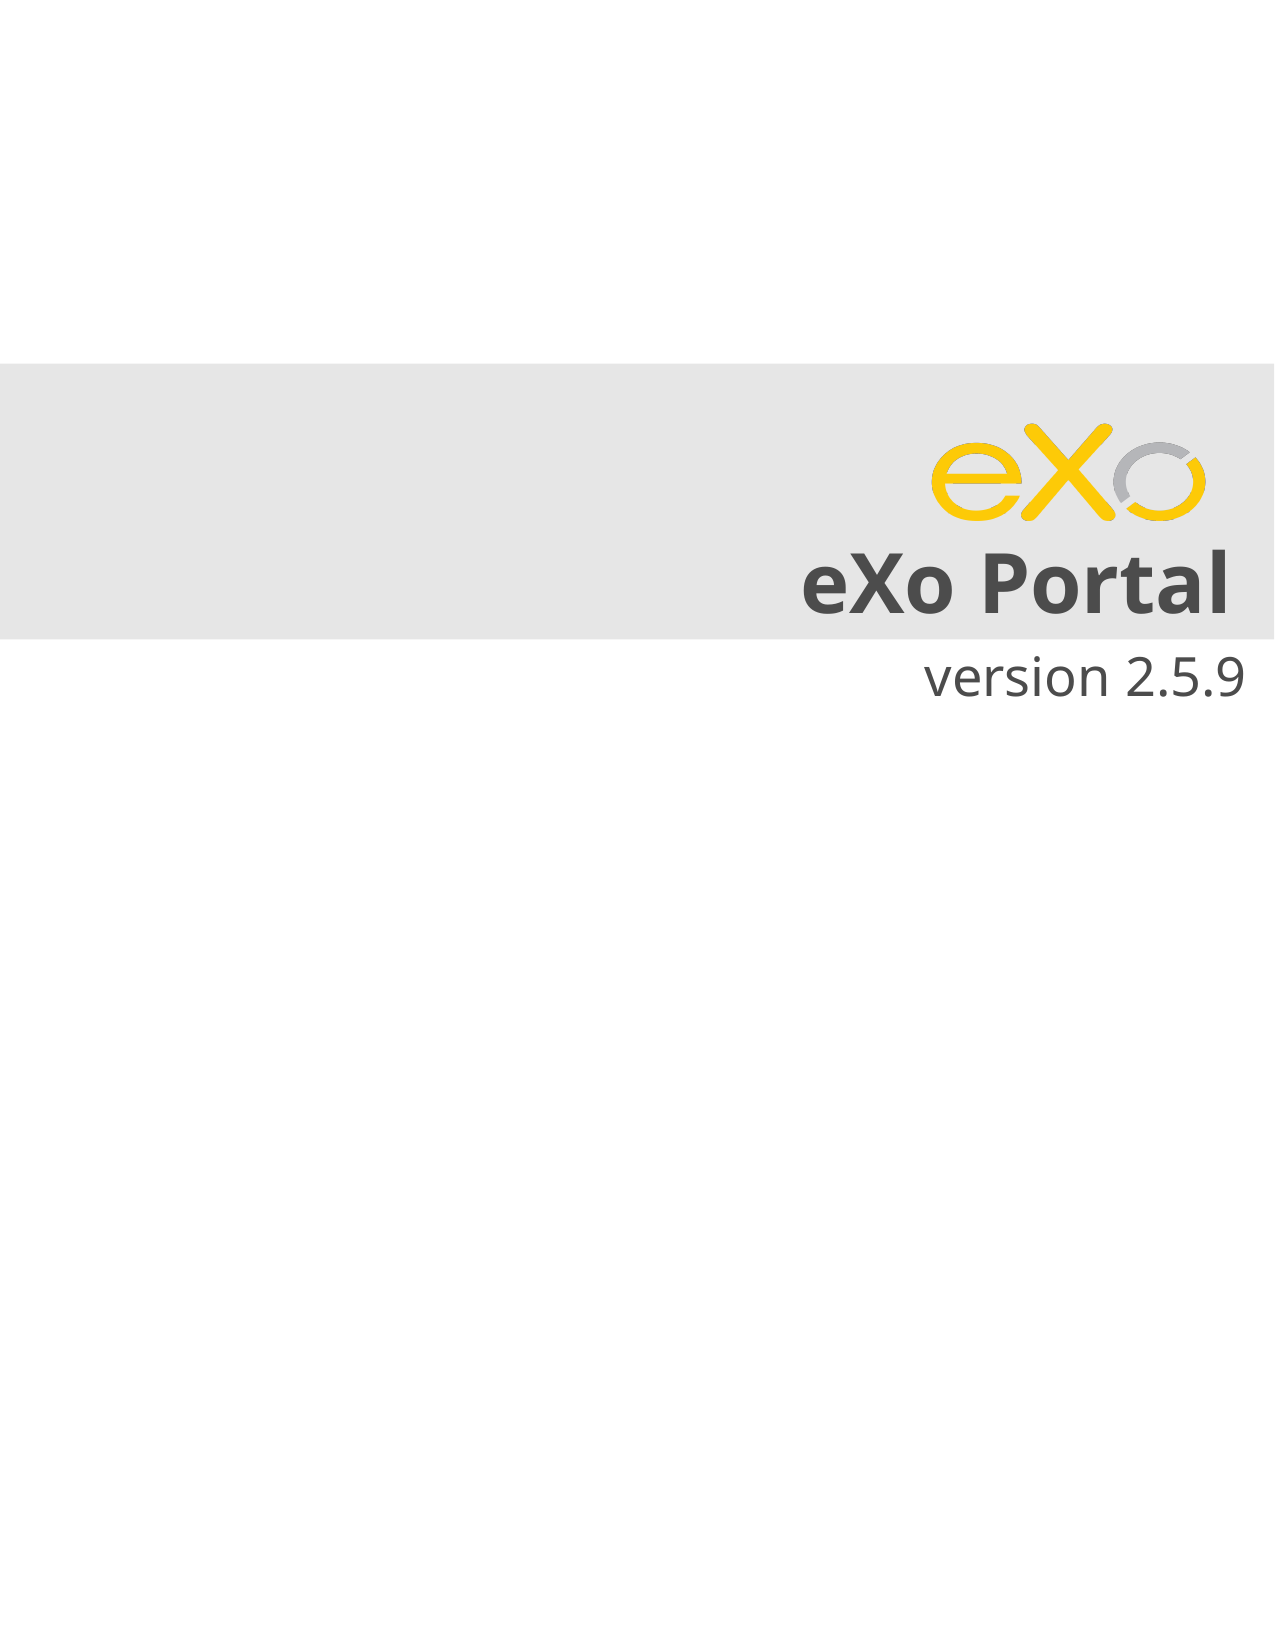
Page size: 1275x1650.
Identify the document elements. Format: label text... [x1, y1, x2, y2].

picture [927, 421, 1210, 525]
text version 2.5.9 [0, 640, 1275, 712]
